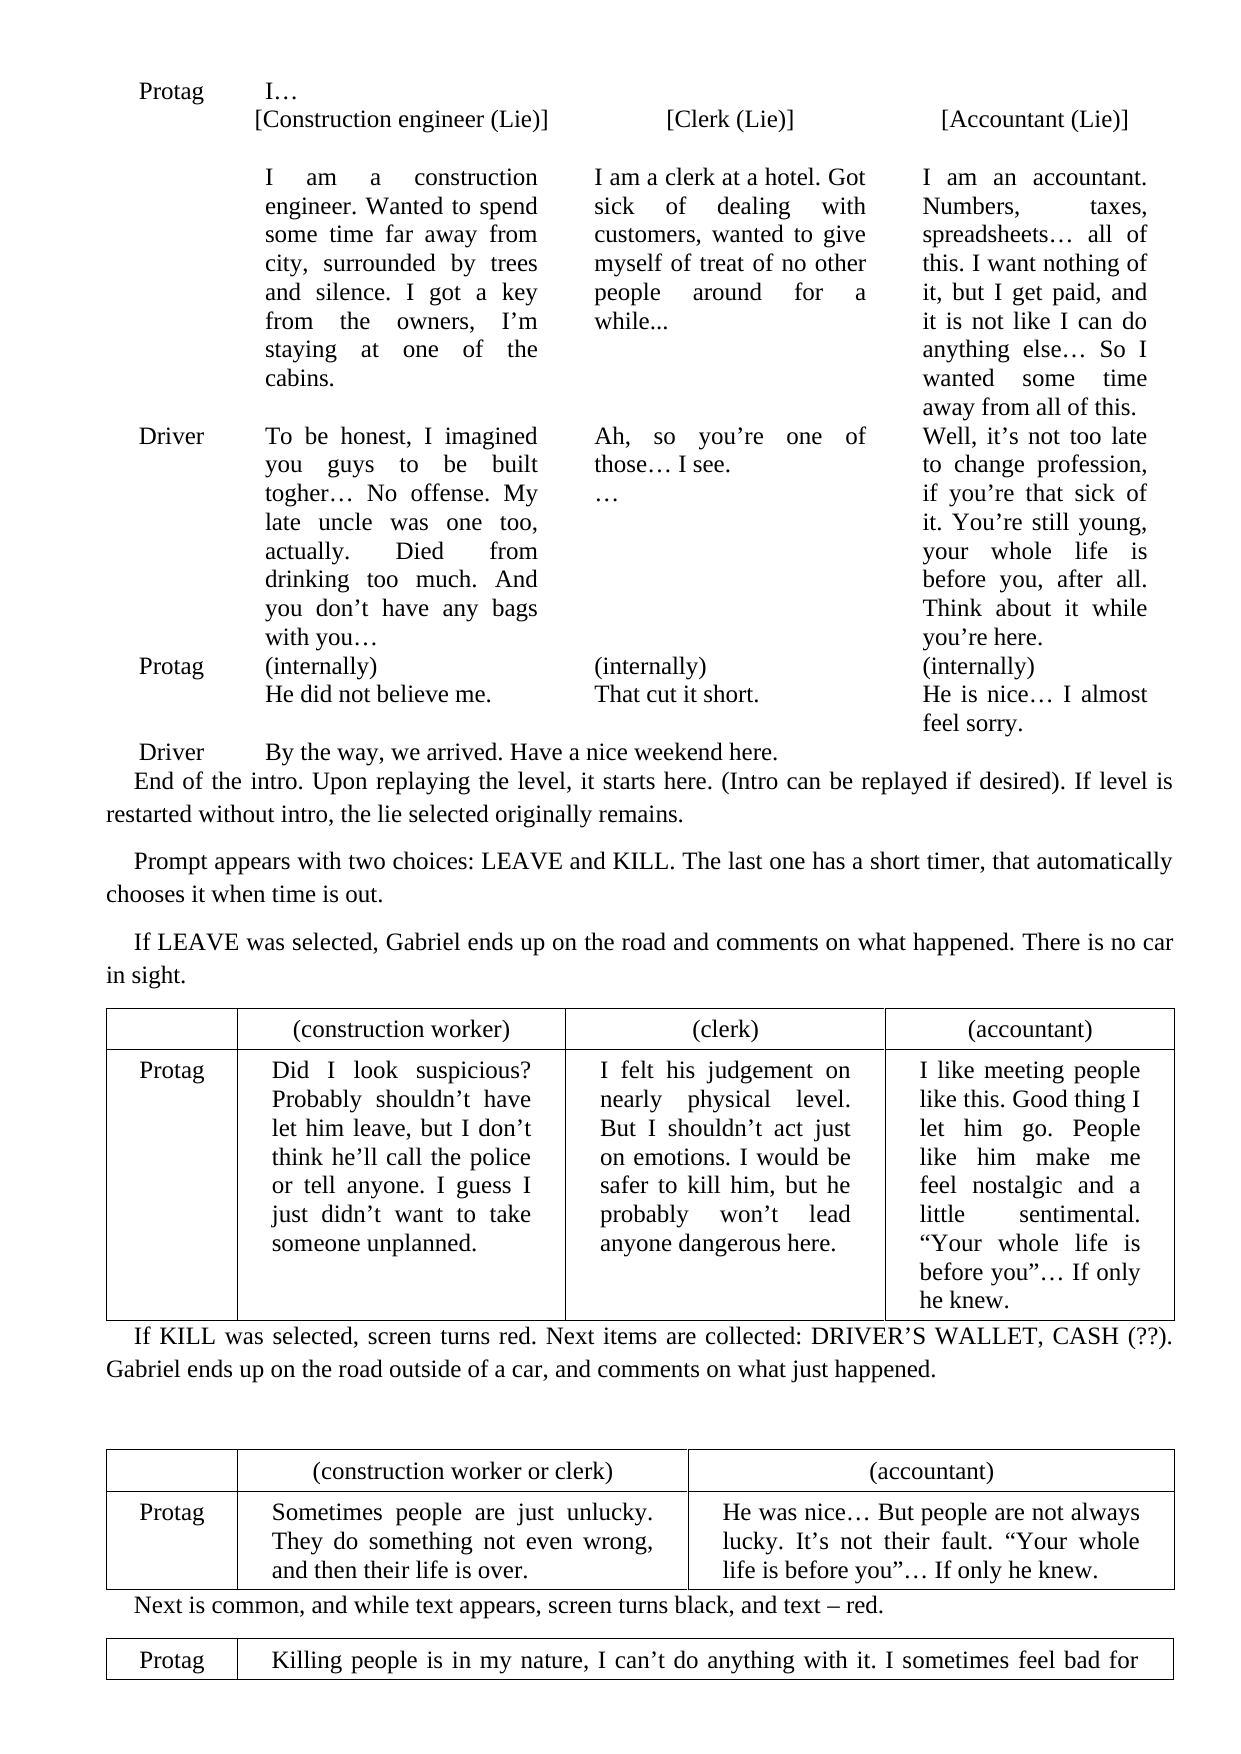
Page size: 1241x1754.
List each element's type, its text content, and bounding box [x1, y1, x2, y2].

table_header Protag [107, 1639, 237, 1679]
table_cell He was nice… But people are not always lucky. It’s not their fault. “Your whole life is before you”… If only he knew. [689, 1492, 1174, 1589]
table_cell Driver [106, 421, 237, 651]
text If KILL was selected, screen turns red. Next items are collected: DRIVER’S WALLET, CASH (??). Gabriel ends up on the road outside of a car, and comments on what just happened. [106, 1321, 1174, 1383]
table_cell I felt his judgement on nearly physical level. But I shouldn’t act just on emotions. I would be safer to kill him, but he probably won’t lead anyone dangerous here. [566, 1050, 884, 1320]
text Next is common, and while text appears, screen turns black, and text – red. [106, 1590, 1174, 1619]
table_cell I like meeting people like this. Good thing I let him go. People like him make me feel nostalgic and a little sentimental. “Your whole life is before you”… If only he knew. [886, 1050, 1174, 1320]
table_header (accountant) [886, 1009, 1174, 1049]
table_cell [Accountant (Lie)] I am an accountant. Numbers, taxes, spreadsheets… all of this. I want nothing of it, but I get paid, and it is not like I can do anything else… So I wanted some time away from all of this. [894, 105, 1175, 421]
table_cell [Clerk (Lie)] I am a clerk at a hotel. Got sick of dealing with customers, wanted to give myself of treat of no other people around for a while... [566, 105, 894, 421]
table_cell Protag [107, 1050, 237, 1320]
table_cell By the way, we arrived. Have a nice weekend here. [237, 737, 1175, 766]
table_header [107, 1009, 237, 1049]
table_header (construction worker) [238, 1009, 565, 1049]
table_cell To be honest, I imagined you guys to be built togher… No offense. My late uncle was one too, actually. Died from drinking too much. And you don’t have any bags with you… [237, 421, 566, 651]
table_cell Ah, so you’re one of those… I see. … [566, 421, 894, 651]
table_header (accountant) [689, 1450, 1174, 1491]
table_header [107, 1450, 237, 1491]
table_cell I… [237, 76, 1175, 104]
table_cell Driver [106, 737, 237, 766]
table_cell Protag [107, 1492, 237, 1589]
table_cell Did I look suspicious? Probably shouldn’t have let him leave, but I don’t think he’ll call the police or tell anyone. I guess I just didn’t want to take someone unplanned. [238, 1050, 565, 1320]
table_cell (internally) That cut it short. [566, 651, 894, 737]
table_header (construction worker or clerk) [238, 1450, 687, 1491]
text End of the intro. Upon replaying the level, it starts here. (Intro can be replayed if desired). If level is restarted without intro, the lie selected originally remains. [106, 766, 1174, 827]
table_cell Sometimes people are just unlucky. They do something not even wrong, and then their life is over. [238, 1492, 687, 1589]
table_cell [Construction engineer (Lie)] I am a construction engineer. Wanted to spend some time far away from city, surrounded by trees and silence. I got a key from the owners, I’m staying at one of the cabins. [237, 105, 566, 421]
table_cell Protag [106, 76, 237, 421]
text If LEAVE was selected, Gabriel ends up on the road and comments on what happened. There is no car in sight. [106, 927, 1174, 989]
text Prompt appears with two choices: LEAVE and KILL. The last one has a short timer, that automatically chooses it when time is out. [106, 846, 1174, 908]
table_cell (internally) He is nice… I almost feel sorry. [894, 651, 1175, 737]
table_cell (internally) He did not believe me. [237, 651, 566, 737]
table_header Killing people is in my nature, I can’t do anything with it. I sometimes feel bad for [238, 1639, 1173, 1679]
table_cell Well, it’s not too late to change profession, if you’re that sick of it. You’re still young, your whole life is before you, after all. Think about it while you’re here. [894, 421, 1175, 651]
table_cell Protag [106, 651, 237, 737]
table_header (clerk) [566, 1009, 884, 1049]
